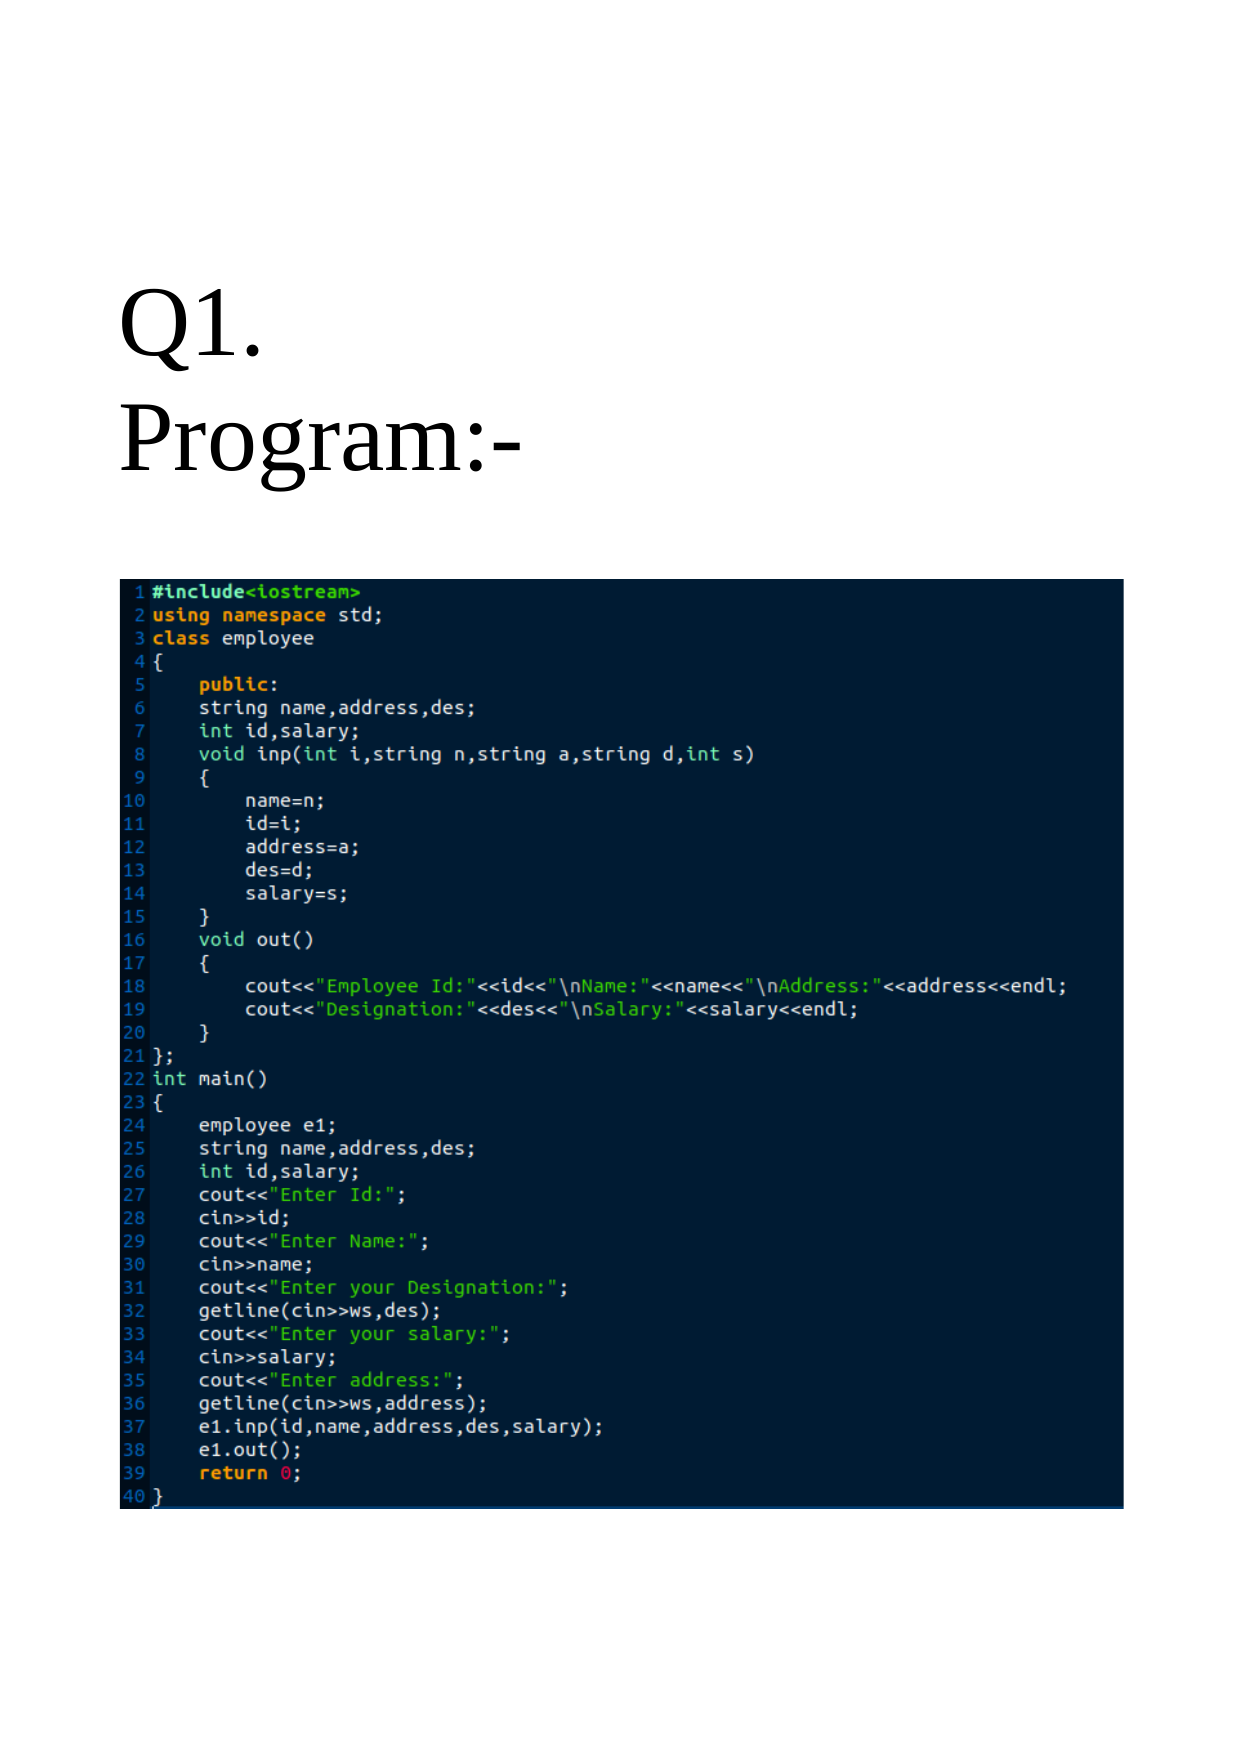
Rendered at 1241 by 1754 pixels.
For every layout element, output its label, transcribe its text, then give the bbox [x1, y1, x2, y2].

text Program:- [118, 377, 1122, 492]
text Q1. [118, 262, 1122, 377]
picture [119, 579, 1124, 1509]
